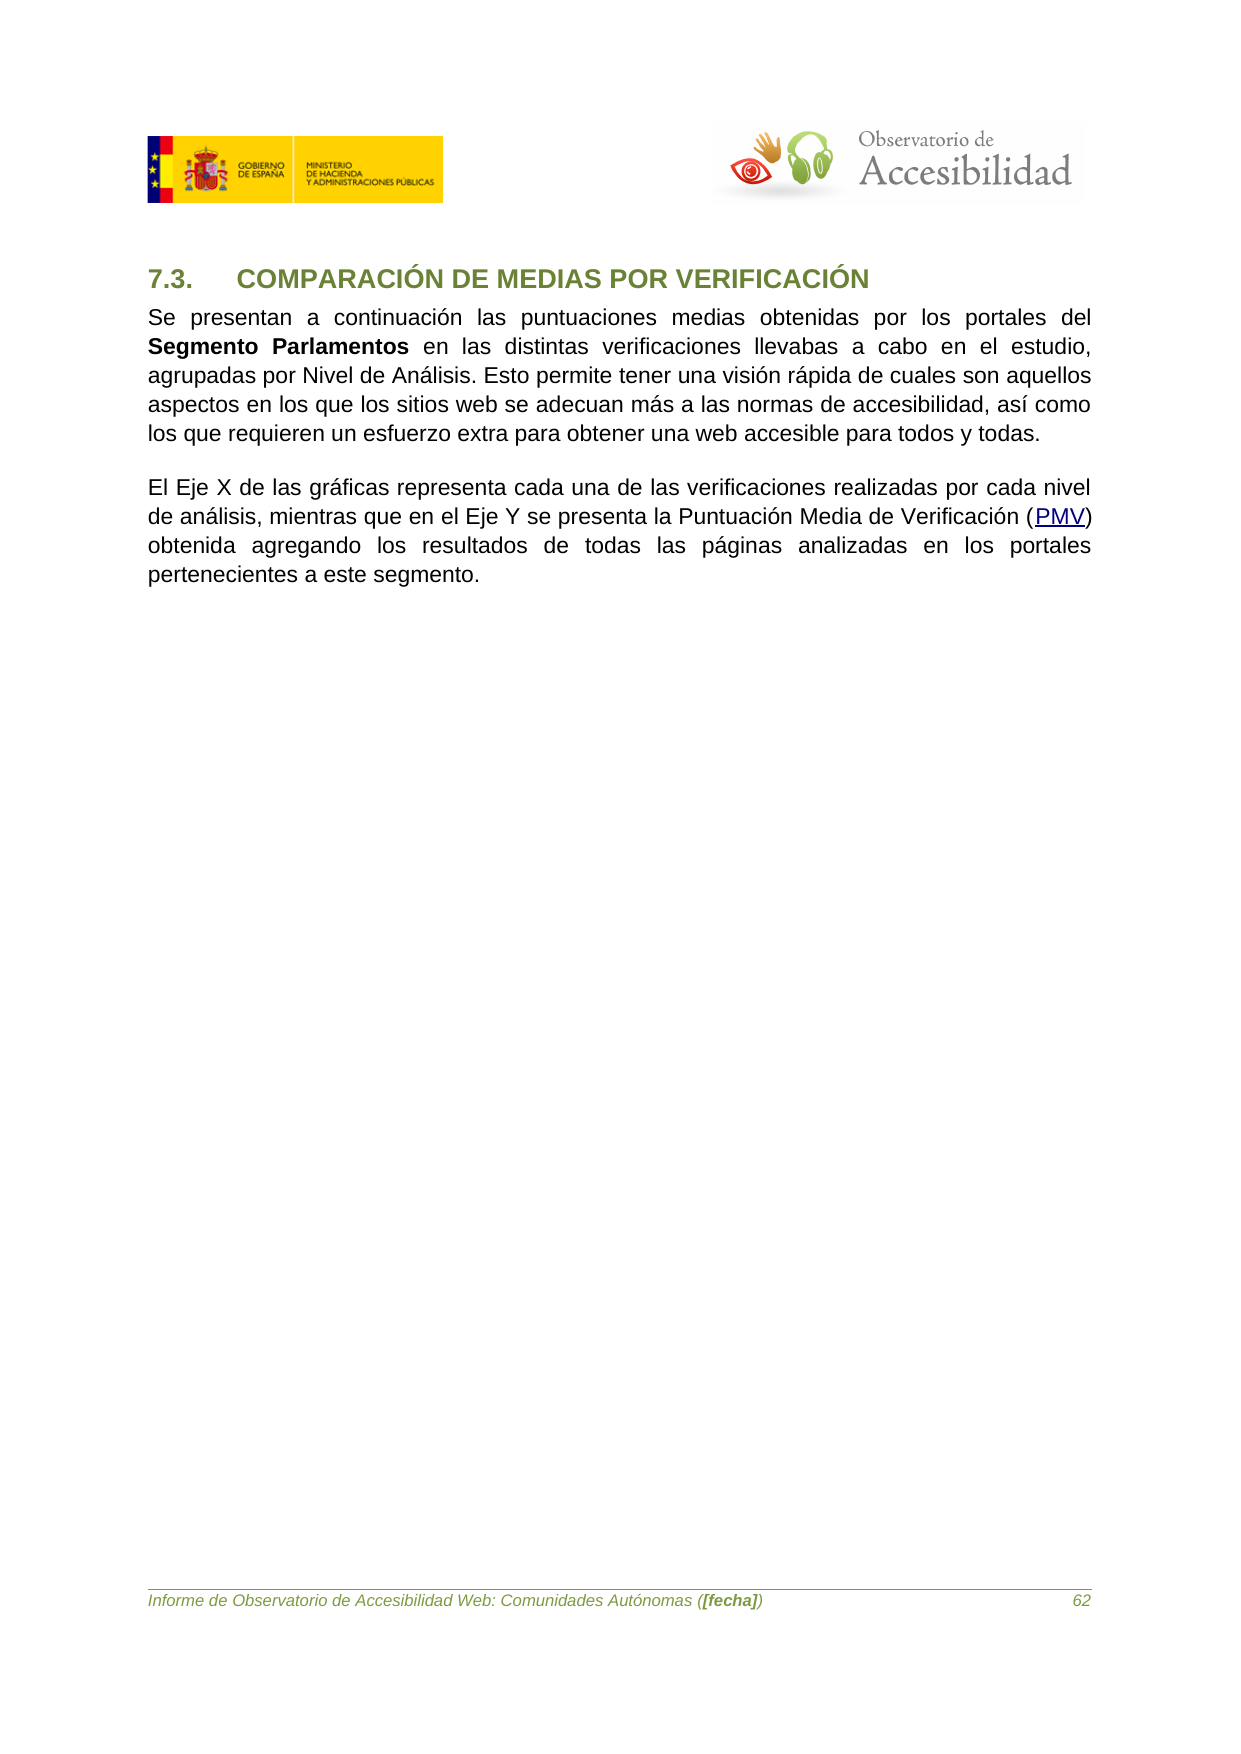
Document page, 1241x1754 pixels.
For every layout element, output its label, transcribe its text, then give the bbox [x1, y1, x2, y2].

text El Eje X de las gráficas representa cada una de las verificaciones realizadas por cada nivel de análisis, mientras que en el Eje Y se presenta la Puntuación Media de Verificación (PMV) obtenida agregando los resultados de todas las páginas analizadas en los portales pertenecientes a este segmento. [148, 474, 1092, 587]
picture [710, 122, 1086, 205]
list Comparación de medias por verificación [148, 263, 1092, 294]
picture [147, 136, 443, 203]
text Se presentan a continuación las puntuaciones medias obtenidas por los portales del Segmento Parlamentos en las distintas verificaciones llevabas a cabo en el estudio, agrupadas por Nivel de Análisis. Esto permite tener una visión rápida de cuales son aquellos aspectos en los que los sitios web se adecuan más a las normas de accesibilidad, así como los que requieren un esfuerzo extra para obtener una web accesible para todos y todas. [148, 304, 1092, 446]
